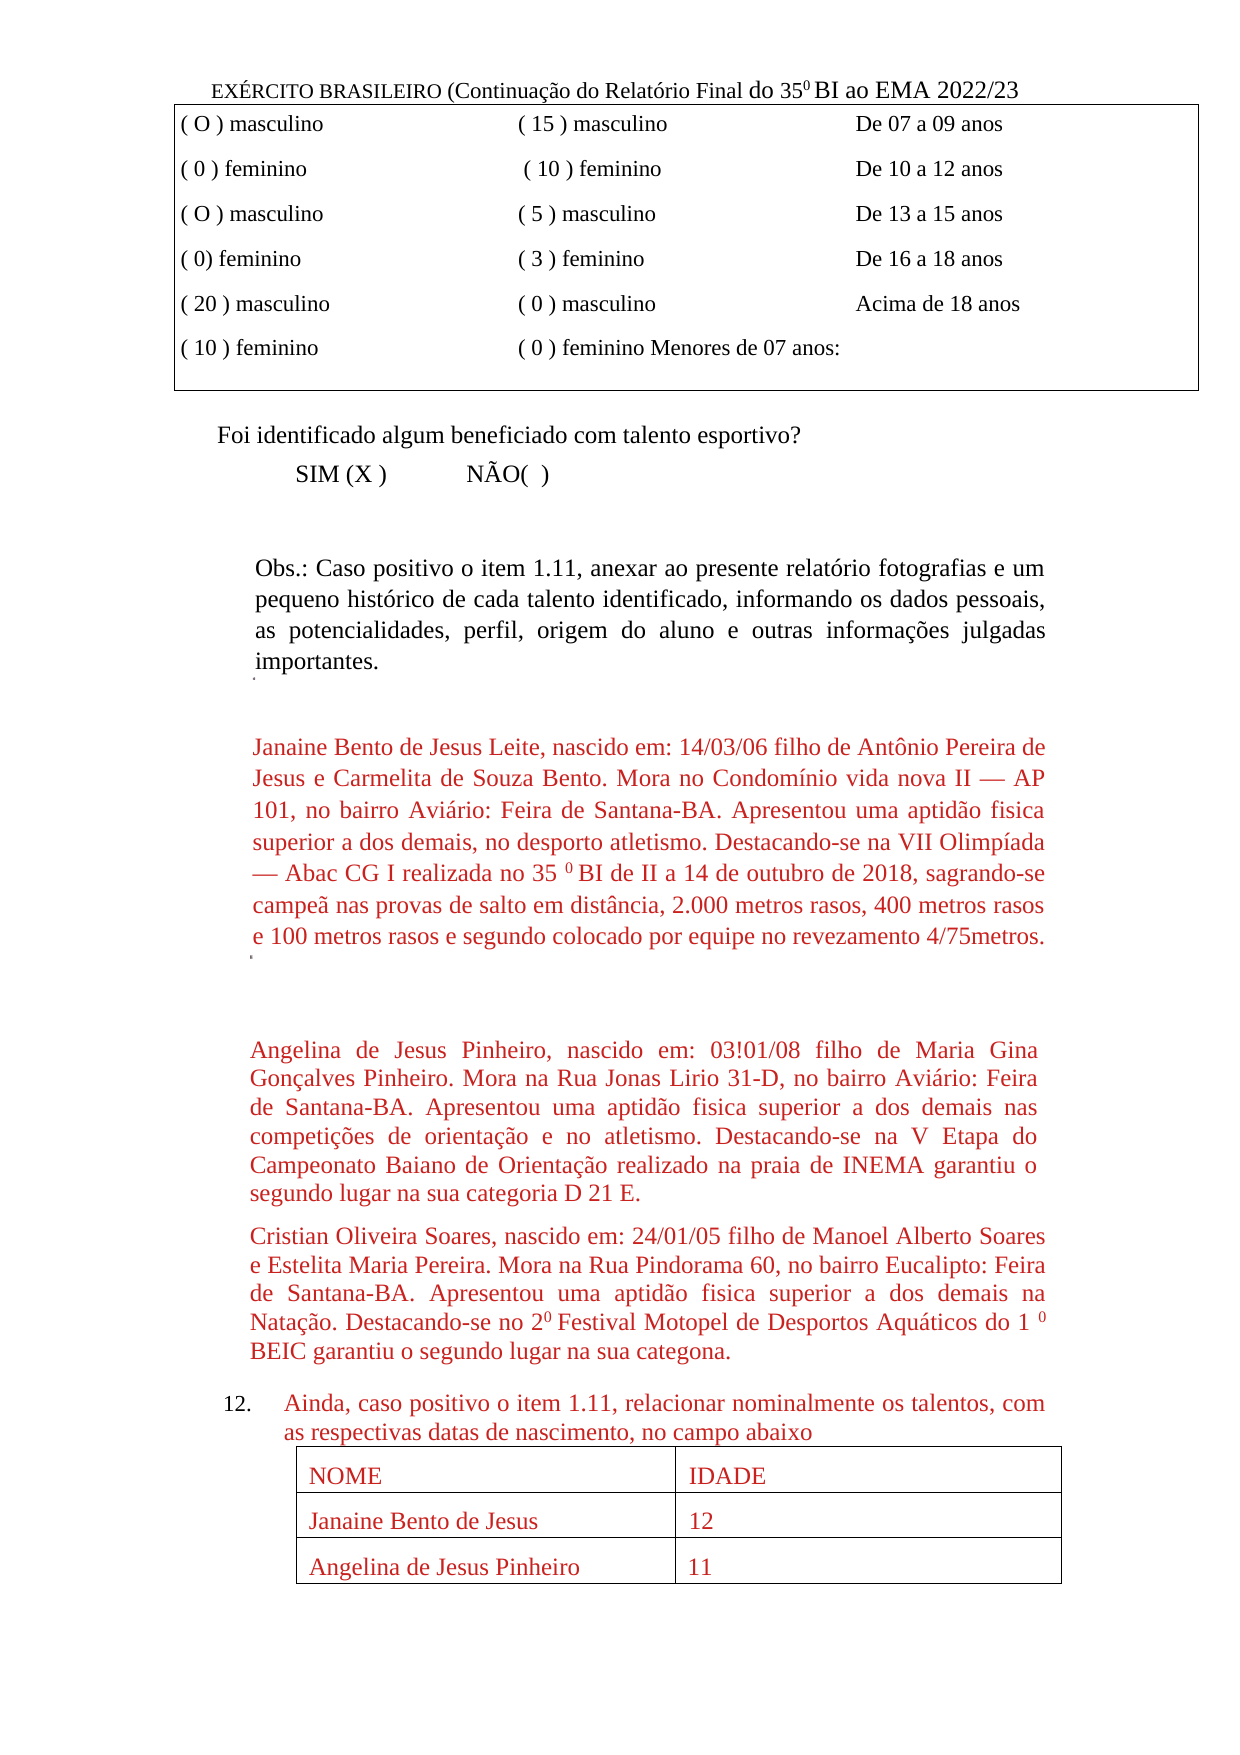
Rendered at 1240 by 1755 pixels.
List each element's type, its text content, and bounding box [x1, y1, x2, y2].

table_header IDADE [676, 1447, 1061, 1491]
list Foi identificado algum beneficiado com talento esportivo? [161, 420, 1046, 449]
list Ainda, caso positivo o item 1.11, relacionar nominalmente os talentos, com as respectivas datas de nascimento, no campo abaixo [223, 1388, 1046, 1445]
table_cell Angelina de Jesus Pinheiro [297, 1538, 675, 1583]
table_header ( O ) masculino ( 0 ) feminino ( O ) masculino ( 0) feminino ( 20 ) masculino ( 10 ) feminino ( 15 ) masculino ( 10 ) feminino ( 5 ) masculino ( 3 ) feminino ( 0 ) masculino ( 0 ) feminino Menores de 07 anos: De 07 a 09 anos De 10 a 12 anos De 13 a 15 anos De 16 a 18 anos Acima de 18 anos [175, 105, 1198, 390]
text Cristian Oliveira Soares, nascido em: 24/01/05 filho de Manoel Alberto Soares e Estelita Maria Pereira. Mora na Rua Pindorama 60, no bairro Eucalipto: Feira de Santana-BA. Apresentou uma aptidão fisica superior a dos demais na Natação. Destacando-se no 20 Festival Motopel de Desportos Aquáticos do 1 0 BEIC garantiu o segundo lugar na sua categona. [249, 1221, 1046, 1365]
table_cell Janaine Bento de Jesus [297, 1493, 675, 1537]
text SIM (X ) NÃO( ) [217, 459, 1047, 488]
text Angelina de Jesus Pinheiro, nascido em: 03!01/08 filho de Maria Gina Gonçalves Pinheiro. Mora na Rua Jonas Lirio 31-D, no bairro Aviário: Feira de Santana-BA. Apresentou uma aptidão fisica superior a dos demais nas competições de orientação e no atletismo. Destacando-se na V Etapa do Campeonato Baiano de Orientação realizado na praia de INEMA garantiu o segundo lugar na sua categoria D 21 E. [249, 1035, 1038, 1207]
text Obs.: Caso positivo o item 1.11, anexar ao presente relatório fotografias e um pequeno histórico de cada talento identificado, informando os dados pessoais, as potencialidades, perfil, origem do aluno e outras informações julgadas importantes. [255, 553, 1046, 675]
table_cell 11 [676, 1538, 1061, 1583]
text Janaine Bento de Jesus Leite, nascido em: 14/03/06 filho de Antônio Pereira de Jesus e Carmelita de Souza Bento. Mora no Condomínio vida nova II — AP 101, no bairro Aviário: Feira de Santana-BA. Apresentou uma aptidão fisica superior a dos demais, no desporto atletismo. Destacando-se na VII Olimpíada — Abac CG I realizada no 35 0 BI de II a 14 de outubro de 2018, sagrando-se campeã nas provas de salto em distância, 2.000 metros rasos, 400 metros rasos e 100 metros rasos e segundo colocado por equipe no revezamento 4/75metros. [252, 732, 1046, 950]
table_header NOME [297, 1447, 675, 1491]
table_cell 12 [676, 1493, 1061, 1537]
